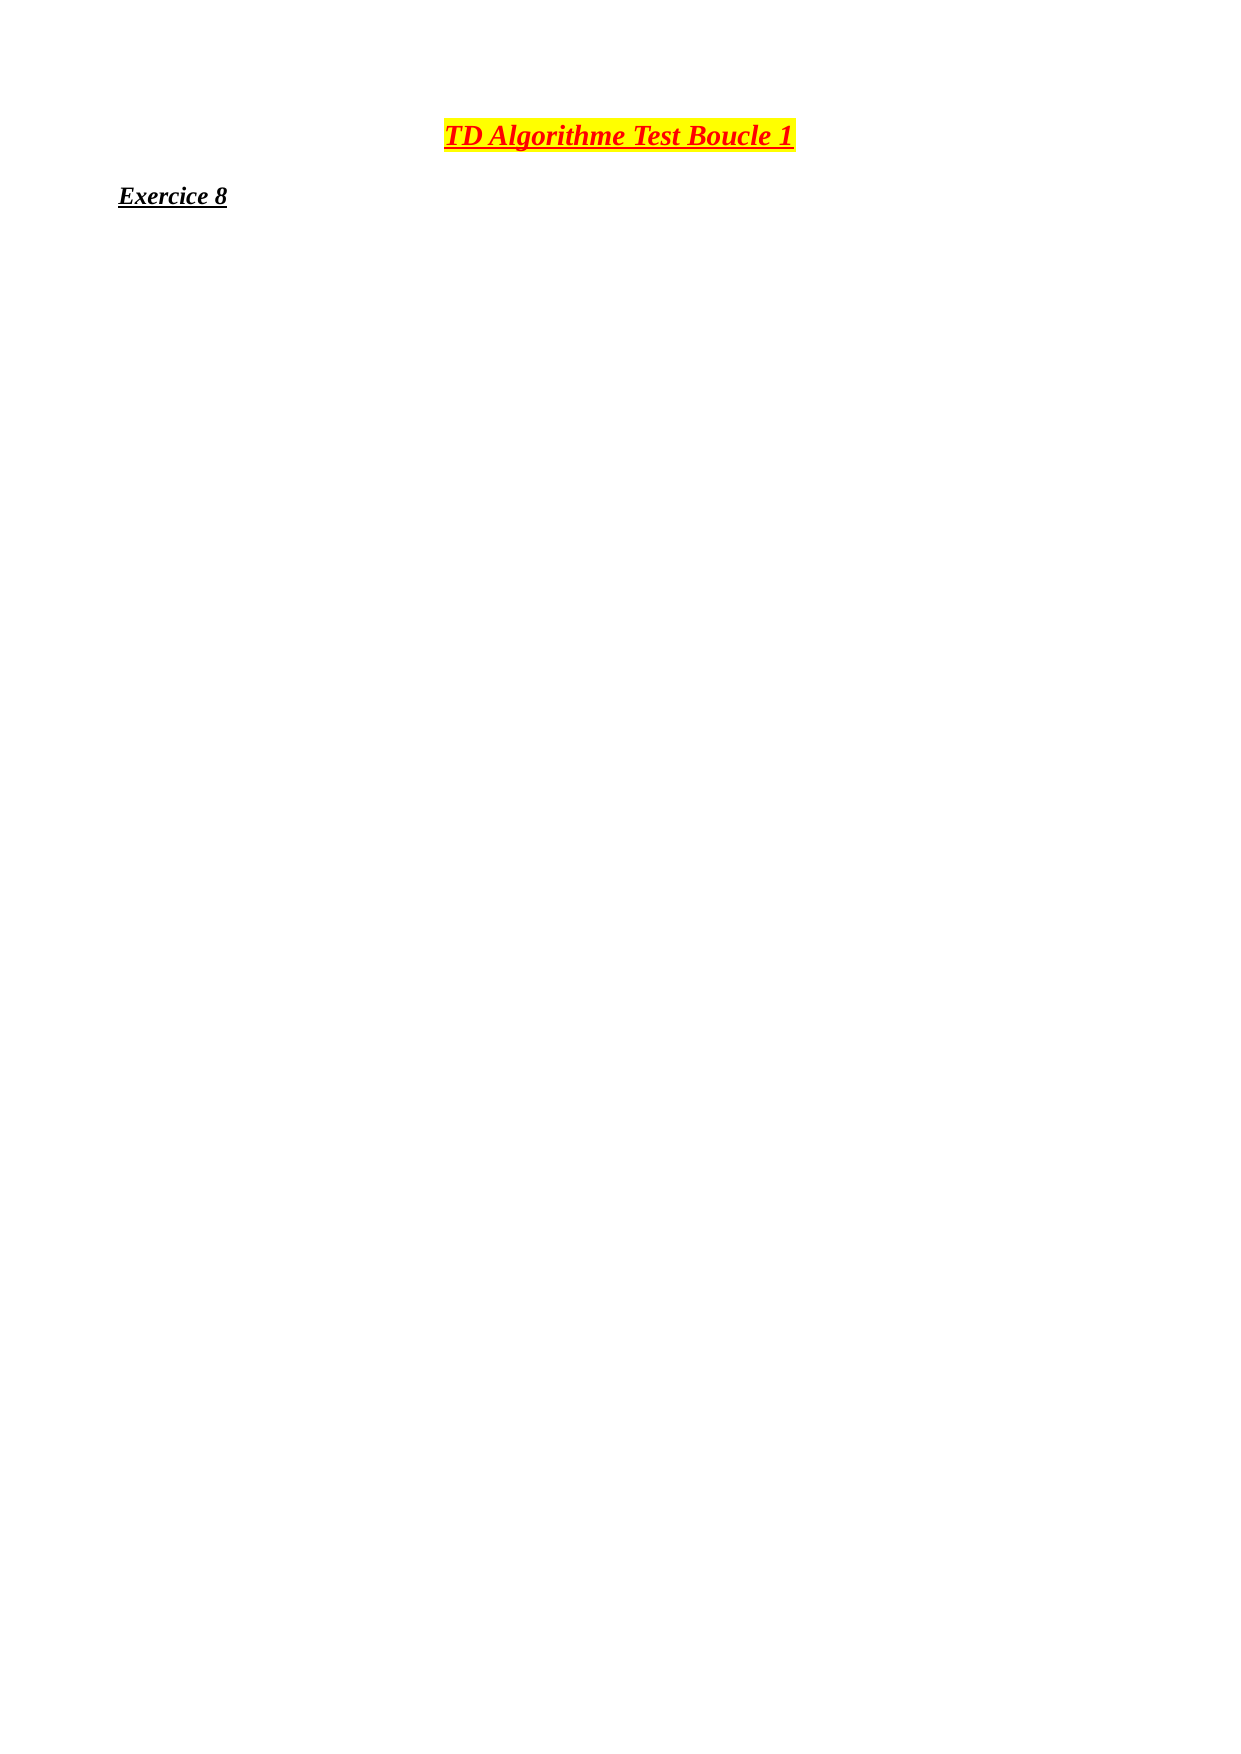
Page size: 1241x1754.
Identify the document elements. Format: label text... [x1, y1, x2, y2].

text Exercice 8 [118, 181, 1122, 210]
